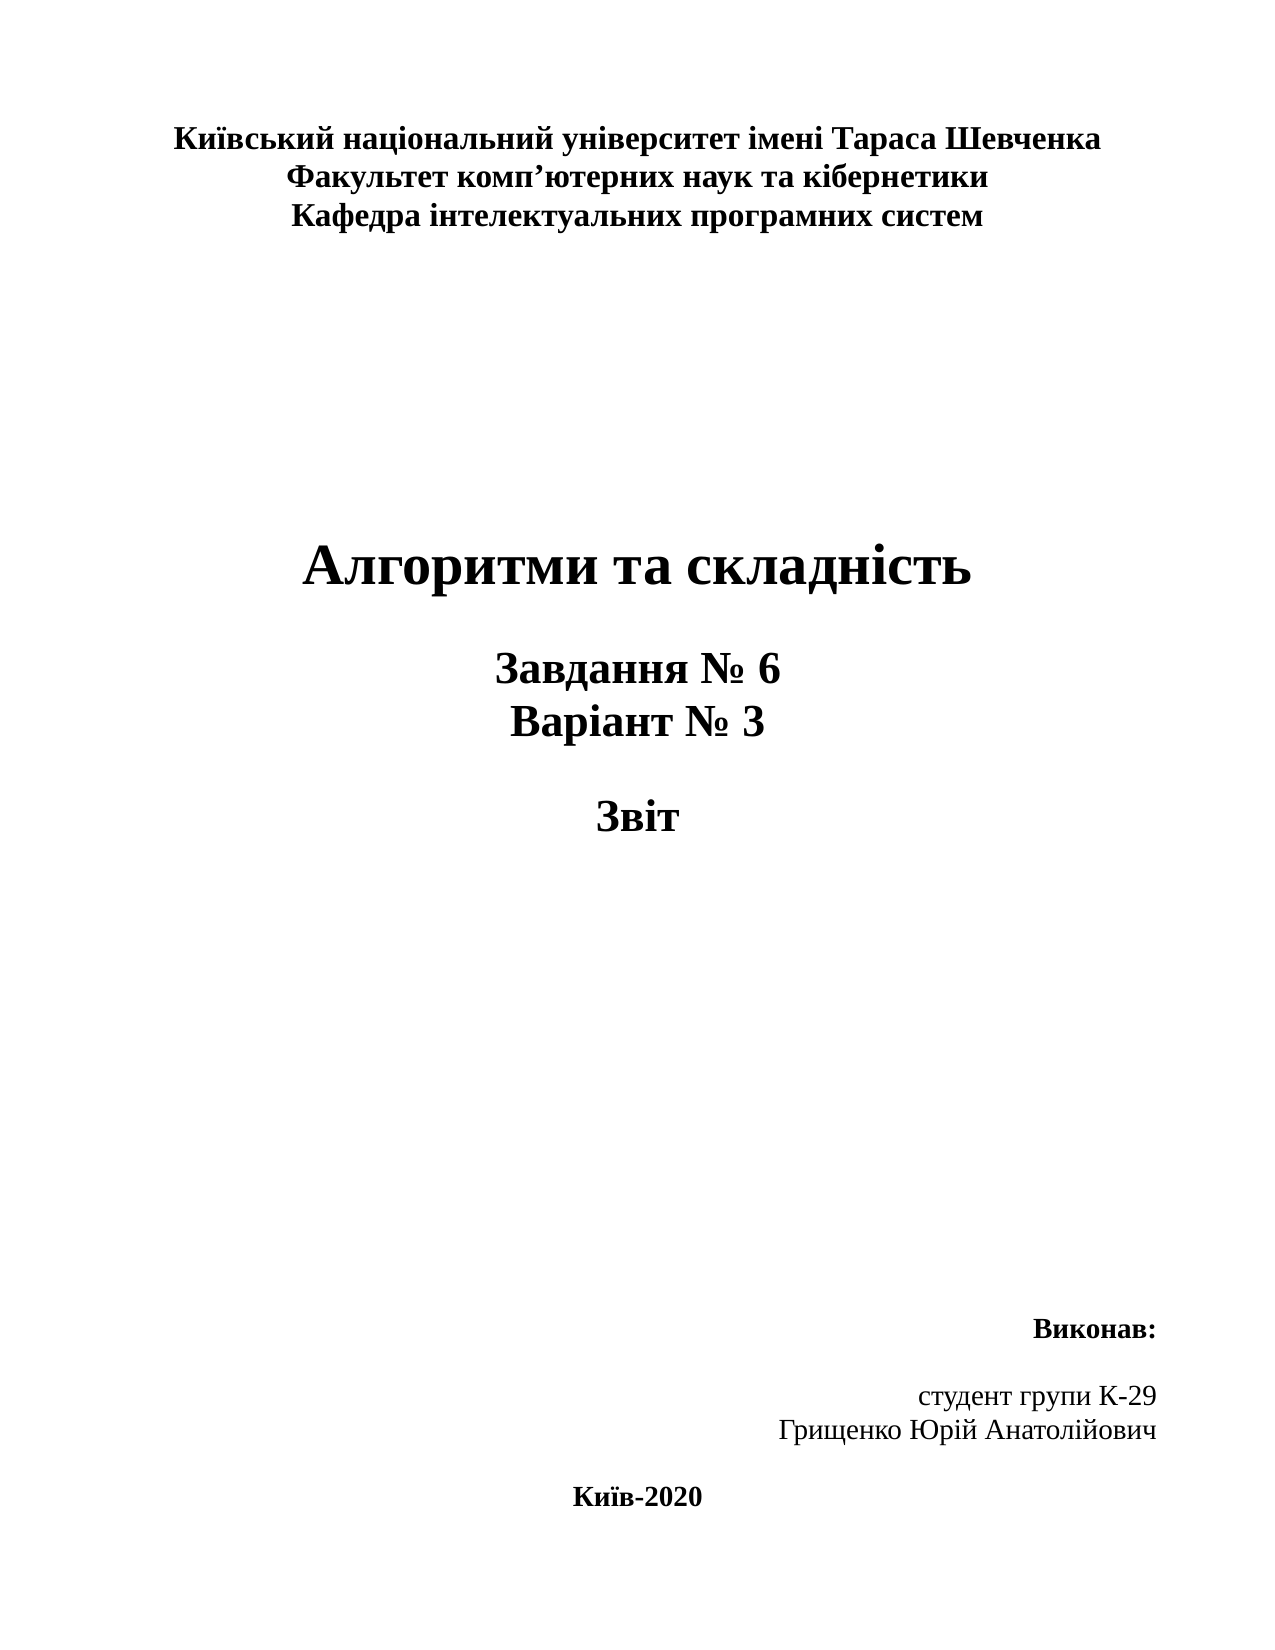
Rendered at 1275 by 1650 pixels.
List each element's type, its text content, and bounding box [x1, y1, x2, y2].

text Варіант № 3 [118, 693, 1157, 746]
text Київ-2020 [118, 1479, 1157, 1512]
text Грищенко Юрій Анатолійович [118, 1412, 1157, 1445]
text Кафедра інтелектуальних програмних систем [118, 195, 1157, 233]
text Виконав: [118, 1311, 1157, 1345]
text Алгоритми та складність [118, 530, 1157, 597]
text Факультет комп’ютерних наук та кібернетики [118, 156, 1157, 195]
text Київський національний університет імені Тараса Шевченка [118, 118, 1157, 156]
text студент групи К-29 [118, 1378, 1157, 1412]
text Звіт [118, 789, 1157, 842]
text Завдання № 6 [118, 640, 1157, 693]
